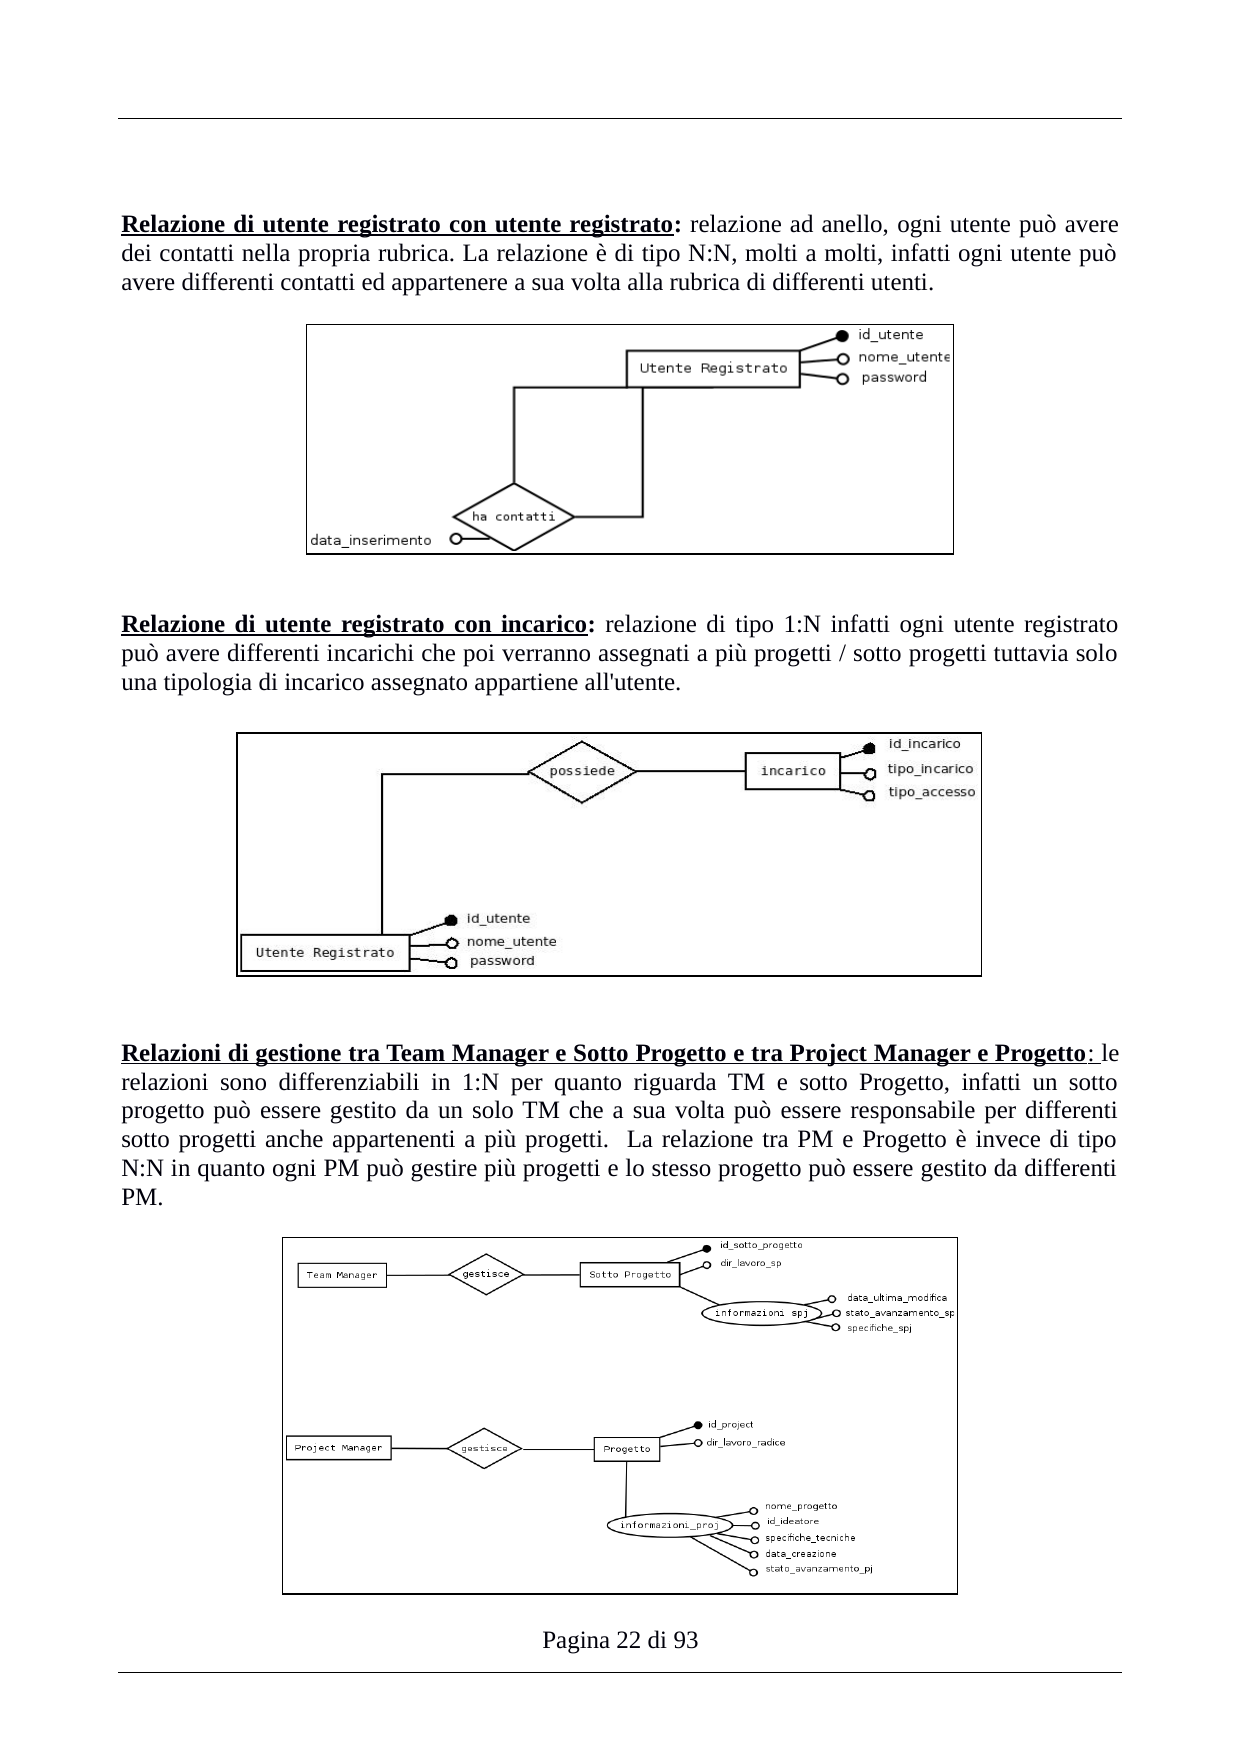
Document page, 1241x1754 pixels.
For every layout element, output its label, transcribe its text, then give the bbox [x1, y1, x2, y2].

text [238, 734, 981, 975]
text Relazione di utente registrato con incarico: relazione di tipo 1:N infatti ogni utente registrato può avere differenti incarichi che poi verranno assegnati a più progetti / sotto progetti tuttavia solo una tipologia di incarico assegnato appartiene all'utente. [121, 609, 1119, 696]
text Relazione di utente registrato con utente registrato: relazione ad anello, ogni utente può avere dei contatti nella propria rubrica. La relazione è di tipo N:N, molti a molti, infatti ogni utente può avere differenti contatti ed appartenere a sua volta alla rubrica di differenti utenti. [121, 209, 1119, 296]
picture [310, 327, 950, 551]
picture [240, 736, 978, 973]
text Relazioni di gestione tra Team Manager e Sotto Progetto e tra Project Manager e Progetto: le relazioni sono differenziabili in 1:N per quanto riguarda TM e sotto Progetto, infatti un sotto progetto può essere gestito da un solo TM che a sua volta può essere responsabile per differenti sotto progetti anche appartenenti a più progetti. La relazione tra PM e Progetto è invece di tipo N:N in quanto ogni PM può gestire più progetti e lo stesso progetto può essere gestito da differenti PM. [121, 1038, 1119, 1211]
picture [286, 1241, 955, 1591]
